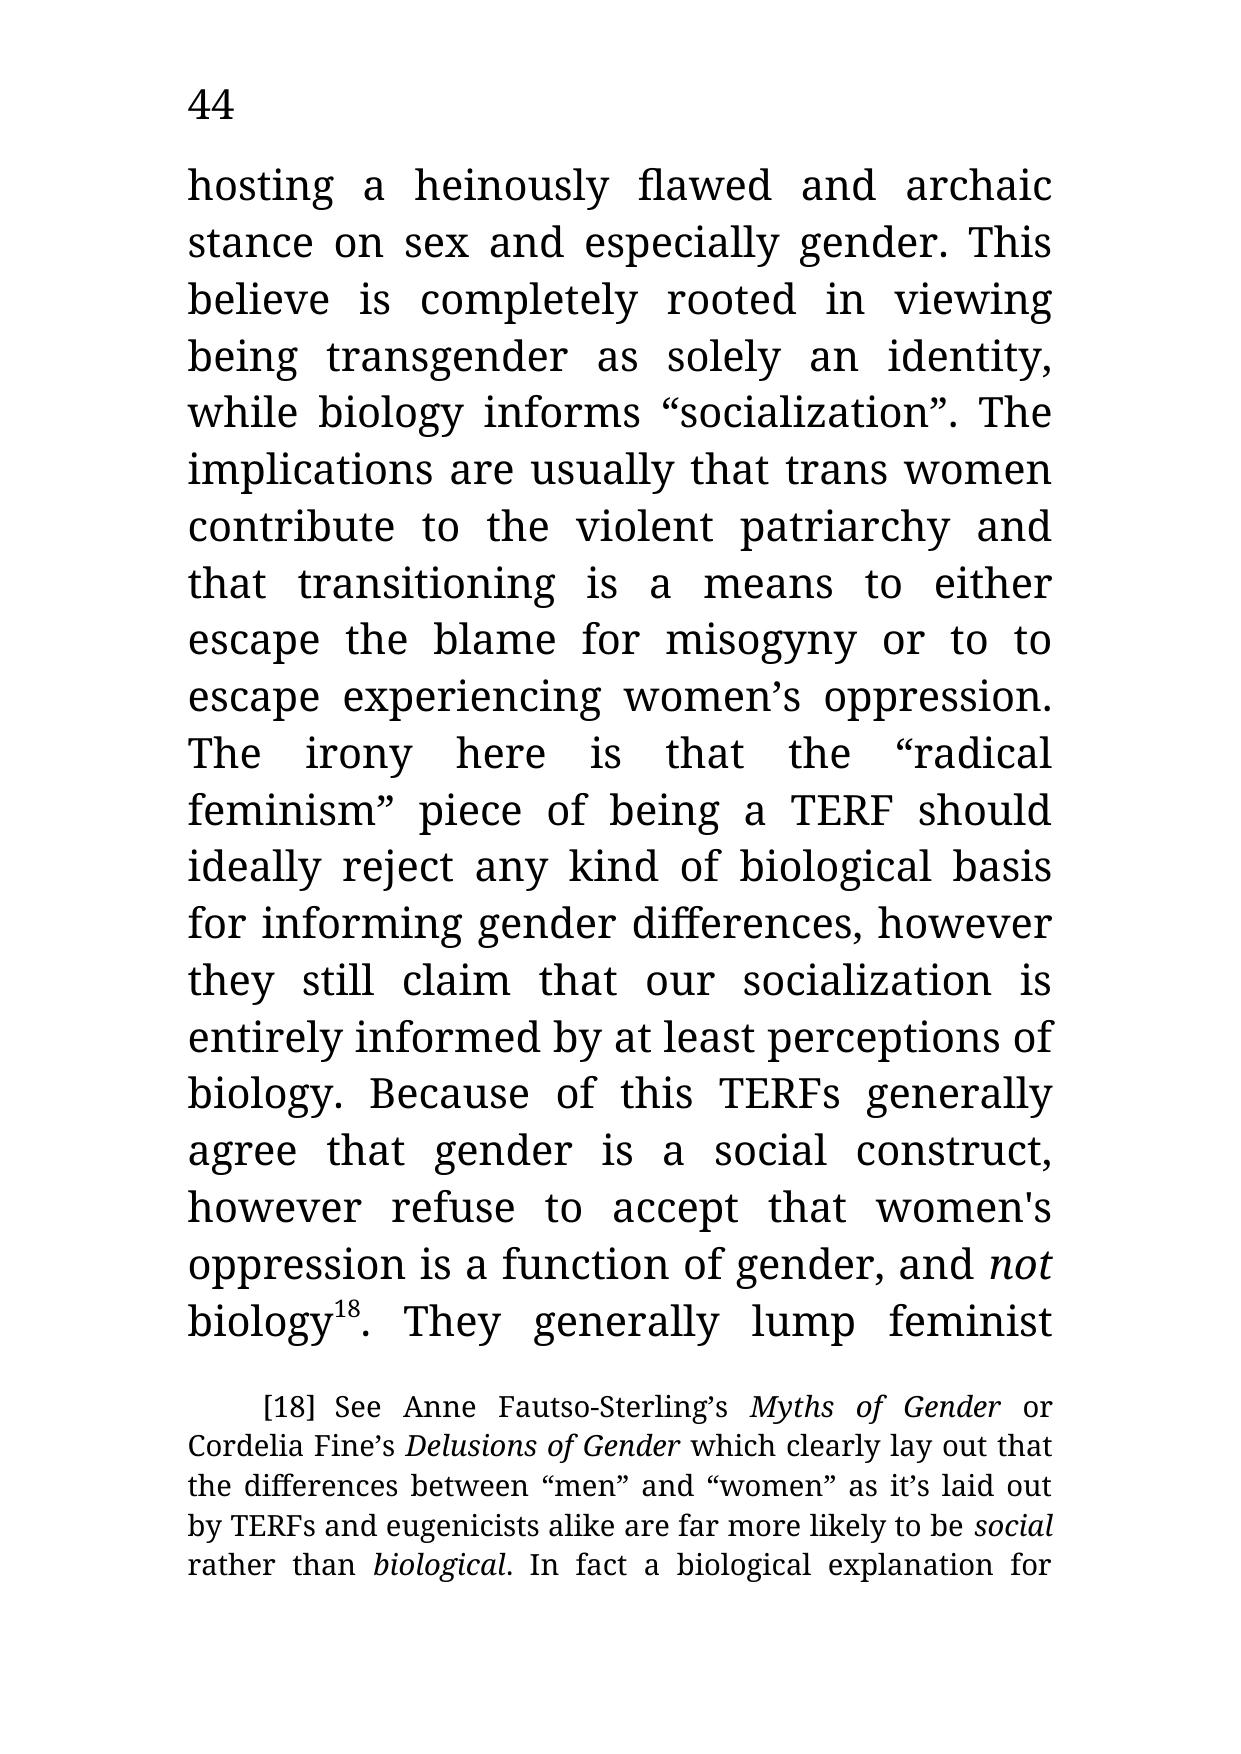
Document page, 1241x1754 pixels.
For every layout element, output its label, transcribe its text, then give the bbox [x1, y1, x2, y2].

text hosting a heinously flawed and archaic stance on sex and especially gender. This believe is completely rooted in viewing being transgender as solely an identity, while biology informs “socialization”. The implications are usually that trans women contribute to the violent patriarchy and that transitioning is a means to either escape the blame for misogyny or to to escape experiencing women’s oppression. The irony here is that the “radical feminism” piece of being a TERF should ideally reject any kind of biological basis for informing gender differences, however they still claim that our socialization is entirely informed by at least perceptions of biology. Because of this TERFs generally agree that gender is a social construct, however refuse to accept that women's oppression is a function of gender, and not biology. They generally lump feminist [187, 156, 1053, 1348]
text See Anne Fautso-Sterling’s Myths of Gender or Cordelia Fine’s Delusions of Gender which clearly lay out that the differences between “men” and “women” as it’s laid out by TERFs and eugenicists alike are far more likely to be social rather than biological. In fact a biological explanation for [187, 1386, 1053, 1584]
